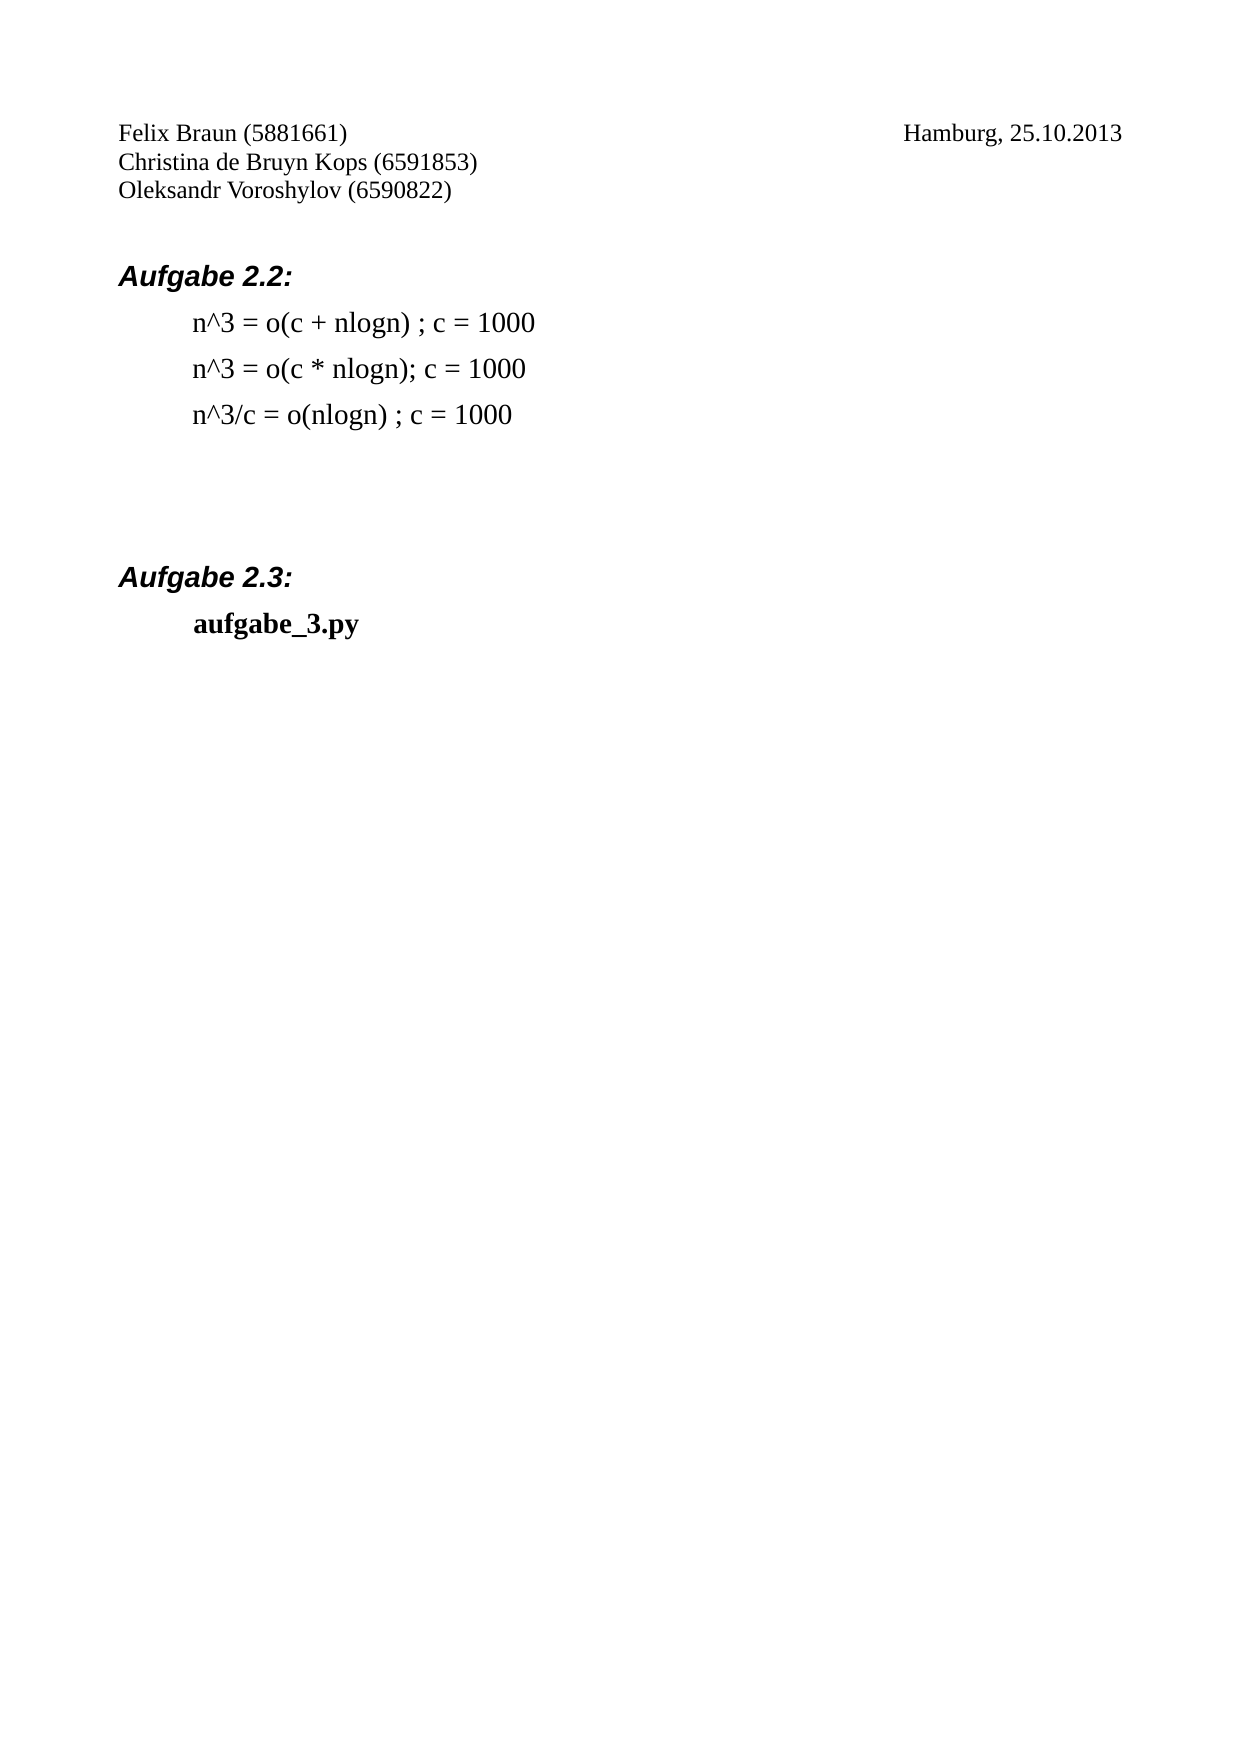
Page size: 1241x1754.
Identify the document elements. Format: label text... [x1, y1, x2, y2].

subtitle Aufgabe 2.3: [118, 560, 1122, 594]
text n^3/c = o(nlogn) ; c = 1000 [118, 397, 1122, 431]
text n^3 = o(c + nlogn) ; c = 1000 [118, 305, 1122, 338]
list aufgabe_3.py [156, 606, 1122, 640]
text n^3 = o(c * nlogn); c = 1000 [118, 351, 1122, 384]
subtitle Aufgabe 2.2: [118, 259, 1122, 292]
